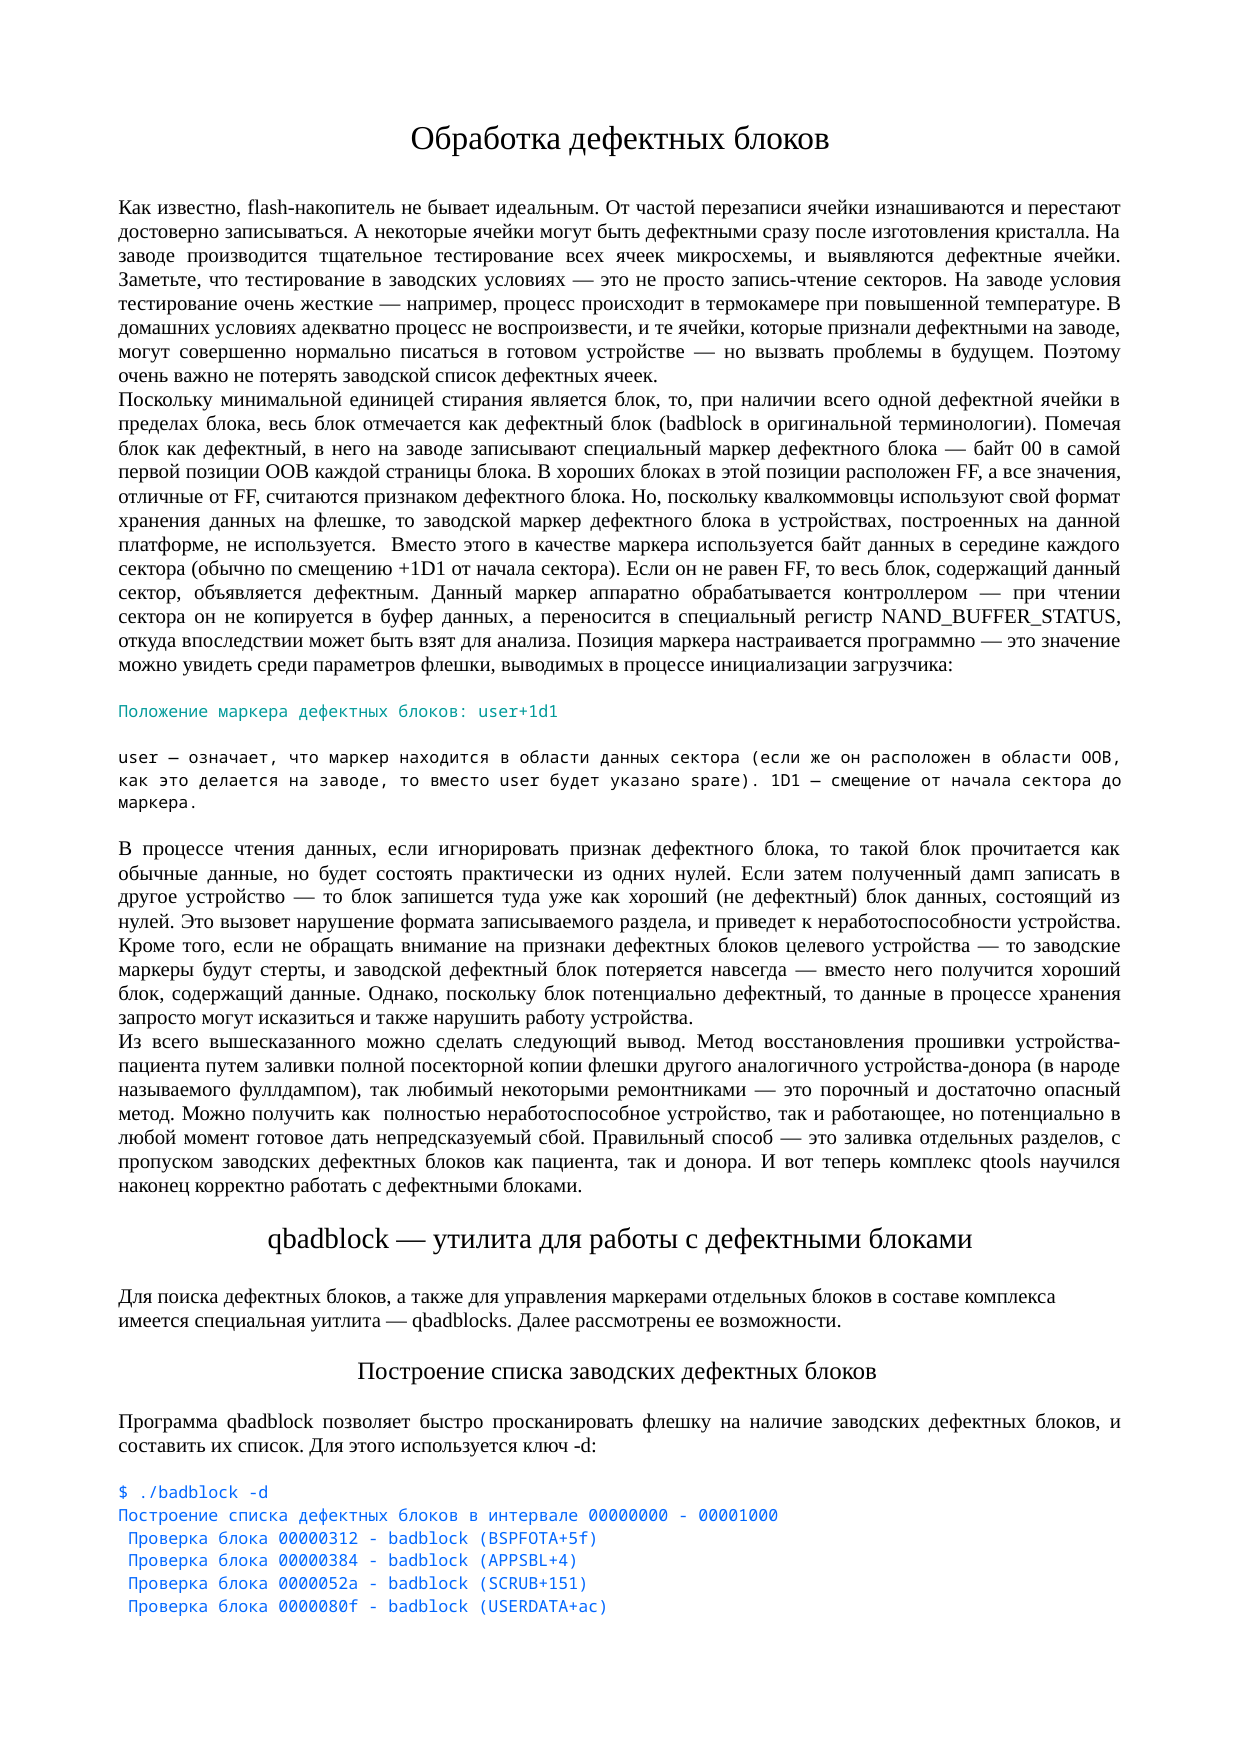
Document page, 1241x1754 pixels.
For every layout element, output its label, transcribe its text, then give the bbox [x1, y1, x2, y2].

text Для поиска дефектных блоков, а также для управления маркерами отдельных блоков в составе комплекса имеется специальная уитлита — qbadblocks. Далее рассмотрены ее возможности. [118, 1284, 1122, 1332]
text В процессе чтения данных, если игнорировать признак дефектного блока, то такой блок прочитается как обычные данные, но будет состоять практически из одних нулей. Если затем полученный дамп записать в другое устройство — то блок запишется туда уже как хороший (не дефектный) блок данных, состоящий из нулей. Это вызовет нарушение формата записываемого раздела, и приведет к неработоспособности устройства. Кроме того, если не обращать внимание на признаки дефектных блоков целевого устройства — то заводские маркеры будут стерты, и заводской дефектный блок потеряется навсегда — вместо него получится хороший блок, содержащий данные. Однако, поскольку блок потенциально дефектный, то данные в процессе хранения запросто могут исказиться и также нарушить работу устройства. [118, 836, 1122, 1029]
text Обработка дефектных блоков [118, 118, 1122, 156]
text Проверка блока 0000080f - badblock (USERDATA+ac) [118, 1594, 1122, 1617]
text user — означает, что маркер находится в области данных сектора (если же он расположен в области OOB, как это делается на заводе, то вместо user будет указано spare). 1D1 — смещение от начала сектора до маркера. [118, 746, 1122, 814]
text Из всего вышесказанного можно сделать следующий вывод. Метод восстановления прошивки устройства-пациента путем заливки полной посекторной копии флешки другого аналогичного устройства-донора (в народе называемого фуллдампом), так любимый некоторыми ремонтниками — это порочный и достаточно опасный метод. Можно получить как полностью неработоспособное устройство, так и работающее, но потенциально в любой момент готовое дать непредсказуемый сбой. Правильный способ — это заливка отдельных разделов, с пропуском заводских дефектных блоков как пациента, так и донора. И вот теперь комплекс qtools научился наконец корректно работать с дефектными блоками. [118, 1029, 1122, 1197]
text Проверка блока 00000384 - badblock (APPSBL+4) [118, 1549, 1122, 1572]
text Положение маркера дефектных блоков: user+1d1 [118, 700, 1122, 723]
text Построение списка заводских дефектных блоков [118, 1356, 1122, 1384]
text Программа qbadblock позволяет быстро просканировать флешку на наличие заводских дефектных блоков, и составить их список. Для этого используется ключ -d: [118, 1409, 1122, 1457]
text Поскольку минимальной единицей стирания является блок, то, при наличии всего одной дефектной ячейки в пределах блока, весь блок отмечается как дефектный блок (badblock в оригинальной терминологии). Помечая блок как дефектный, в него на заводе записывают специальный маркер дефектного блока — байт 00 в самой первой позиции OOB каждой страницы блока. В хороших блоках в этой позиции расположен FF, а все значения, отличные от FF, считаются признаком дефектного блока. Но, поскольку квалкоммовцы используют свой формат хранения данных на флешке, то заводской маркер дефектного блока в устройствах, построенных на данной платформе, не используется. Вместо этого в качестве маркера используется байт данных в середине каждого сектора (обычно по смещению +1D1 от начала сектора). Если он не равен FF, то весь блок, содержащий данный сектор, объявляется дефектным. Данный маркер аппаратно обрабатывается контроллером — при чтении сектора он не копируется в буфер данных, а переносится в специальный регистр NAND_BUFFER_STATUS, откуда впоследствии может быть взят для анализа. Позиция маркера настраивается программно — это значение можно увидеть среди параметров флешки, выводимых в процессе инициализации загрузчика: [118, 387, 1122, 676]
text Построение списка дефектных блоков в интервале 00000000 - 00001000 [118, 1503, 1122, 1526]
text Проверка блока 00000312 - badblock (BSPFOTA+5f) [118, 1526, 1122, 1549]
text Как известно, flash-накопитель не бывает идеальным. От частой перезаписи ячейки изнашиваются и перестают достоверно записываться. А некоторые ячейки могут быть дефектными сразу после изготовления кристалла. На заводе производится тщательное тестирование всех ячеек микросхемы, и выявляются дефектные ячейки. Заметьте, что тестирование в заводских условиях — это не просто запись-чтение секторов. На заводе условия тестирование очень жесткие — например, процесс происходит в термокамере при повышенной температуре. В домашних условиях адекватно процесс не воспроизвести, и те ячейки, которые признали дефектными на заводе, могут совершенно нормально писаться в готовом устройстве — но вызвать проблемы в будущем. Поэтому очень важно не потерять заводской список дефектных ячеек. [118, 195, 1122, 387]
text $ ./badblock -d [118, 1481, 1122, 1503]
text Проверка блока 0000052a - badblock (SCRUB+151) [118, 1572, 1122, 1594]
text qbadblock — утилита для работы с дефектными блоками [118, 1221, 1122, 1255]
